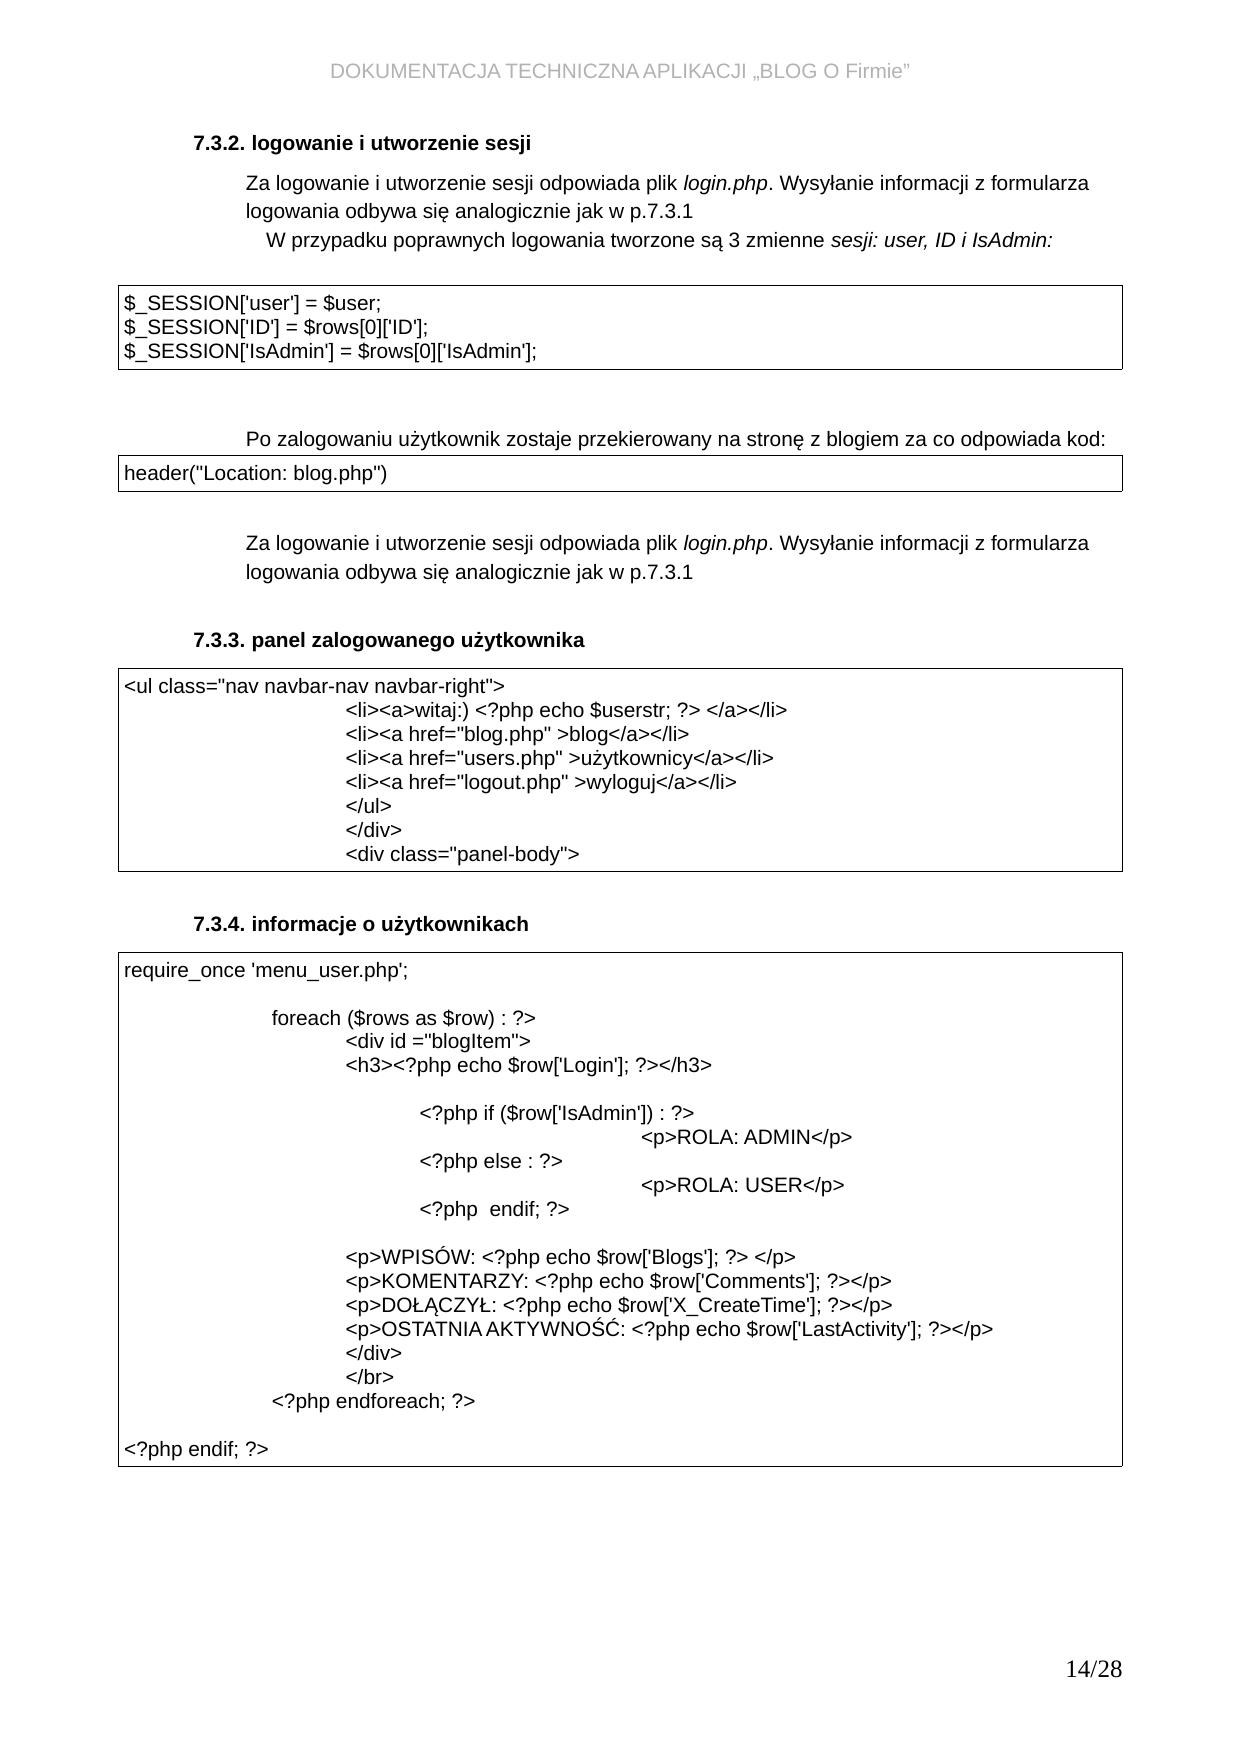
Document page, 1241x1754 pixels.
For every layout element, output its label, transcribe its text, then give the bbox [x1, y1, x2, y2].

table_header <ul class="nav navbar-nav navbar-right"> <li><a>witaj:) <?php echo $userstr; ?> </a></li> <li><a href="blog.php" >blog</a></li> <li><a href="users.php" >użytkownicy</a></li> <li><a href="logout.php" >wyloguj</a></li> </ul> </div> <div class="panel-body"> [119, 669, 1122, 871]
list Za logowanie i utworzenie sesji odpowiada plik login.php. Wysyłanie informacji z formularza logowania odbywa się analogicznie jak w p.7.3.1 [193, 170, 1122, 223]
text W przypadku poprawnych logowania tworzone są 3 zmienne sesji: user, ID i IsAdmin: [118, 228, 1122, 252]
list Za logowanie i utworzenie sesji odpowiada plik login.php. Wysyłanie informacji z formularza logowania odbywa się analogicznie jak w p.7.3.1 [193, 531, 1122, 583]
table_header header("Location: blog.php") [119, 456, 1122, 491]
list Panel zalogowanego użytkownika [193, 628, 1122, 652]
list Informacje o użytkownikach [193, 912, 1122, 936]
list Logowanie i utworzenie sesji [193, 130, 1122, 154]
table_header $_SESSION['user'] = $user; $_SESSION['ID'] = $rows[0]['ID']; $_SESSION['IsAdmin'] = $rows[0]['IsAdmin']; [119, 286, 1122, 369]
table_header require_once 'menu_user.php'; foreach ($rows as $row) : ?> <div id ="blogItem"> <h3><?php echo $row['Login']; ?></h3> <?php if ($row['IsAdmin']) : ?> <p>ROLA: ADMIN</p> <?php else : ?> <p>ROLA: USER</p> <?php endif; ?> <p>WPISÓW: <?php echo $row['Blogs']; ?> </p> <p>KOMENTARZY: <?php echo $row['Comments']; ?></p> <p>DOŁĄCZYŁ: <?php echo $row['X_CreateTime']; ?></p> <p>OSTATNIA AKTYWNOŚĆ: <?php echo $row['LastActivity']; ?></p> </div> </br> <?php endforeach; ?> <?php endif; ?> [119, 953, 1122, 1466]
list Po zalogowaniu użytkownik zostaje przekierowany na stronę z blogiem za co odpowiada kod: [193, 426, 1122, 450]
